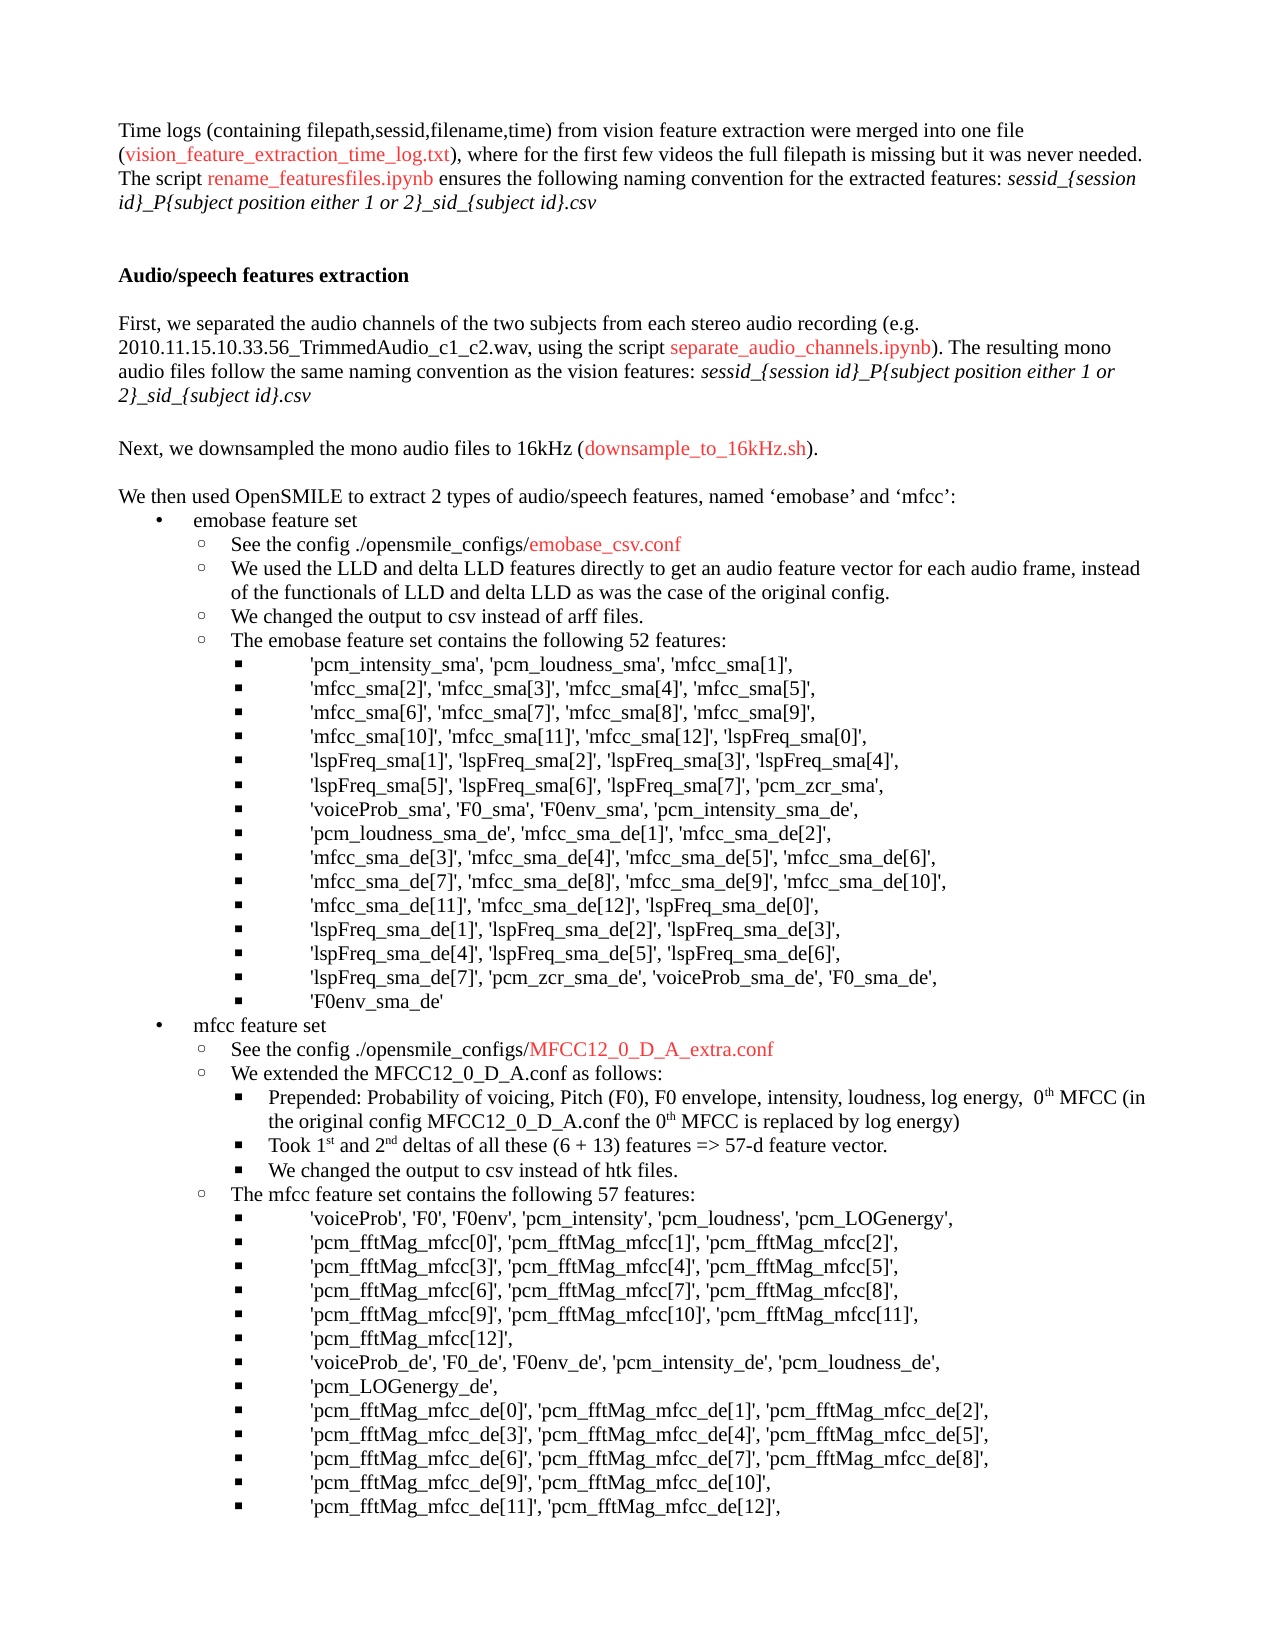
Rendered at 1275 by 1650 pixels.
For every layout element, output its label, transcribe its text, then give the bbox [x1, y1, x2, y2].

list 'pcm_fftMag_mfcc[6]', 'pcm_fftMag_mfcc[7]', 'pcm_fftMag_mfcc[8]', [231, 1278, 1157, 1302]
list The emobase feature set contains the following 52 features: [193, 628, 1157, 652]
list We extended the MFCC12_0_D_A.conf as follows: [193, 1061, 1157, 1085]
list 'mfcc_sma[10]', 'mfcc_sma[11]', 'mfcc_sma[12]', 'lspFreq_sma[0]', [231, 724, 1157, 748]
text The script rename_featuresfiles.ipynb ensures the following naming convention for the extracted features: sessid_{session id}_P{subject position either 1 or 2}_sid_{subject id}.csv [118, 166, 1157, 214]
list 'F0env_sma_de' [231, 989, 1157, 1013]
list 'pcm_fftMag_mfcc_de[9]', 'pcm_fftMag_mfcc_de[10]', [231, 1470, 1157, 1494]
list emobase feature set [156, 508, 1157, 532]
list 'pcm_fftMag_mfcc_de[3]', 'pcm_fftMag_mfcc_de[4]', 'pcm_fftMag_mfcc_de[5]', [231, 1422, 1157, 1446]
text First, we separated the audio channels of the two subjects from each stereo audio recording (e.g. 2010.11.15.10.33.56_TrimmedAudio_c1_c2.wav, using the script separate_audio_channels.ipynb). The resulting mono audio files follow the same naming convention as the vision features: sessid_{session id}_P{subject position either 1 or 2}_sid_{subject id}.csv [118, 311, 1157, 407]
list The mfcc feature set contains the following 57 features: [193, 1182, 1157, 1206]
text Audio/speech features extraction [118, 262, 1157, 287]
list 'lspFreq_sma[5]', 'lspFreq_sma[6]', 'lspFreq_sma[7]', 'pcm_zcr_sma', [231, 772, 1157, 797]
list We used the LLD and delta LLD features directly to get an audio feature vector for each audio frame, instead of the functionals of LLD and delta LLD as was the case of the original config. [193, 556, 1157, 604]
list 'lspFreq_sma_de[7]', 'pcm_zcr_sma_de', 'voiceProb_sma_de', 'F0_sma_de', [231, 965, 1157, 989]
list We changed the output to csv instead of arff files. [193, 604, 1157, 628]
list Took 1st and 2nd deltas of all these (6 + 13) features => 57-d feature vector. [231, 1133, 1157, 1157]
list 'mfcc_sma_de[3]', 'mfcc_sma_de[4]', 'mfcc_sma_de[5]', 'mfcc_sma_de[6]', [231, 845, 1157, 869]
text Next, we downsampled the mono audio files to 16kHz (downsample_to_16kHz.sh). [118, 436, 1157, 460]
list 'pcm_loudness_sma_de', 'mfcc_sma_de[1]', 'mfcc_sma_de[2]', [231, 821, 1157, 845]
list 'pcm_fftMag_mfcc_de[0]', 'pcm_fftMag_mfcc_de[1]', 'pcm_fftMag_mfcc_de[2]', [231, 1398, 1157, 1422]
list 'voiceProb', 'F0', 'F0env', 'pcm_intensity', 'pcm_loudness', 'pcm_LOGenergy', [231, 1206, 1157, 1230]
text Time logs (containing filepath,sessid,filename,time) from vision feature extraction were merged into one file (vision_feature_extraction_time_log.txt), where for the first few videos the full filepath is missing but it was never needed. [118, 118, 1157, 166]
list 'pcm_fftMag_mfcc[12]', [231, 1326, 1157, 1350]
list 'mfcc_sma_de[11]', 'mfcc_sma_de[12]', 'lspFreq_sma_de[0]', [231, 893, 1157, 917]
list We changed the output to csv instead of htk files. [231, 1157, 1157, 1182]
list 'lspFreq_sma_de[4]', 'lspFreq_sma_de[5]', 'lspFreq_sma_de[6]', [231, 941, 1157, 965]
list 'lspFreq_sma_de[1]', 'lspFreq_sma_de[2]', 'lspFreq_sma_de[3]', [231, 917, 1157, 941]
list 'voiceProb_sma', 'F0_sma', 'F0env_sma', 'pcm_intensity_sma_de', [231, 797, 1157, 821]
list See the config ./opensmile_configs/emobase_csv.conf [193, 532, 1157, 556]
list 'pcm_fftMag_mfcc[3]', 'pcm_fftMag_mfcc[4]', 'pcm_fftMag_mfcc[5]', [231, 1254, 1157, 1278]
list 'pcm_fftMag_mfcc_de[6]', 'pcm_fftMag_mfcc_de[7]', 'pcm_fftMag_mfcc_de[8]', [231, 1446, 1157, 1470]
text We then used OpenSMILE to extract 2 types of audio/speech features, named ‘emobase’ and ‘mfcc’: [118, 484, 1157, 508]
list 'pcm_fftMag_mfcc[0]', 'pcm_fftMag_mfcc[1]', 'pcm_fftMag_mfcc[2]', [231, 1230, 1157, 1254]
list 'mfcc_sma_de[7]', 'mfcc_sma_de[8]', 'mfcc_sma_de[9]', 'mfcc_sma_de[10]', [231, 869, 1157, 893]
list 'mfcc_sma[2]', 'mfcc_sma[3]', 'mfcc_sma[4]', 'mfcc_sma[5]', [231, 676, 1157, 700]
list 'pcm_intensity_sma', 'pcm_loudness_sma', 'mfcc_sma[1]', [231, 652, 1157, 676]
list 'pcm_fftMag_mfcc[9]', 'pcm_fftMag_mfcc[10]', 'pcm_fftMag_mfcc[11]', [231, 1302, 1157, 1326]
list 'pcm_LOGenergy_de', [231, 1374, 1157, 1398]
list 'voiceProb_de', 'F0_de', 'F0env_de', 'pcm_intensity_de', 'pcm_loudness_de', [231, 1350, 1157, 1374]
list See the config ./opensmile_configs/MFCC12_0_D_A_extra.conf [193, 1037, 1157, 1061]
list Prepended: Probability of voicing, Pitch (F0), F0 envelope, intensity, loudness, log energy, 0th MFCC (in the original config MFCC12_0_D_A.conf the 0th MFCC is replaced by log energy) [231, 1085, 1157, 1133]
list mfcc feature set [156, 1013, 1157, 1037]
list 'mfcc_sma[6]', 'mfcc_sma[7]', 'mfcc_sma[8]', 'mfcc_sma[9]', [231, 700, 1157, 724]
list 'lspFreq_sma[1]', 'lspFreq_sma[2]', 'lspFreq_sma[3]', 'lspFreq_sma[4]', [231, 748, 1157, 772]
list 'pcm_fftMag_mfcc_de[11]', 'pcm_fftMag_mfcc_de[12]', [231, 1494, 1157, 1518]
